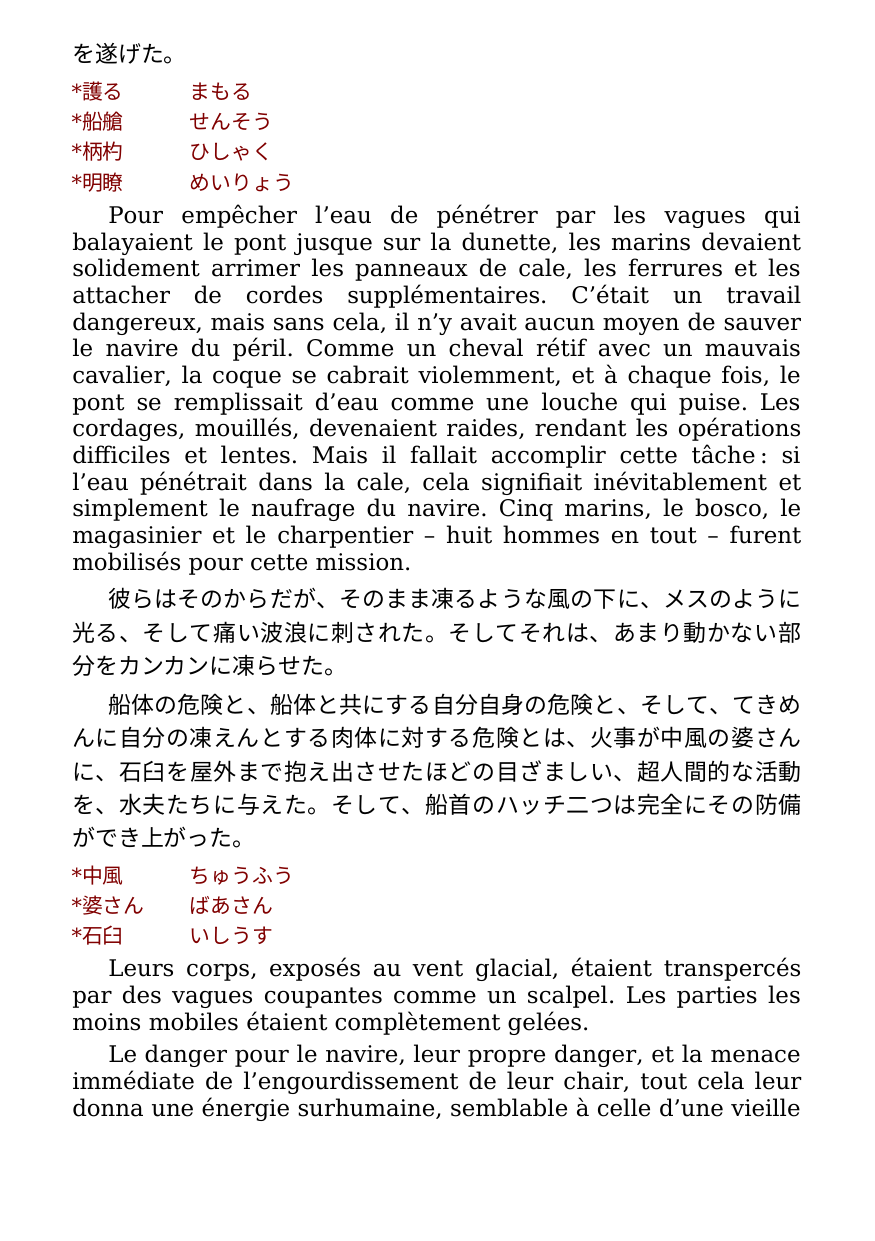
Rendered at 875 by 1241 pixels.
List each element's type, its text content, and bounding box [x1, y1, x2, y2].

text を遂げた。 [72, 36, 802, 69]
text 船体の危険と、船体と共にする自分自身の危険と、そして、てきめんに自分の凍えんとする肉体に対する危険とは、火事が中風の婆さんに、石臼を屋外まで抱え出させたほどの目ざましい、超人間的な活動を、水夫たちに与えた。そして、船首のハッチ二つは完全にその防備ができ上がった。 [72, 687, 802, 853]
text *婆さん ばあさん [71, 889, 803, 919]
text *護る まもる [71, 75, 803, 105]
text *柄杓 ひしゃく [71, 136, 803, 166]
text 彼らはそのからだが、そのまま凍るような風の下に、メスのように光る、そして痛い波浪に刺された。そしてそれは、あまり動かない部分をカンカンに凍らせた。 [72, 581, 802, 681]
text *明瞭 めいりょう [71, 166, 803, 196]
text *中風 ちゅうふう [71, 859, 803, 889]
text *石臼 いしうす [71, 919, 803, 949]
text Le danger pour le navire, leur propre danger, et la menace immédiate de l’engourdissement de leur chair, tout cela leur donna une énergie surhumaine, semblable à celle d’une vieille [72, 1041, 802, 1121]
text *船艙 せんそう [71, 105, 803, 136]
text Pour empêcher l’eau de pénétrer par les vagues qui balayaient le pont jusque sur la dunette, les marins devaient solidement arrimer les panneaux de cale, les ferrures et les attacher de cordes supplémentaires. C’était un travail dangereux, mais sans cela, il n’y avait aucun moyen de sauver le navire du péril. Comme un cheval rétif avec un mauvais cavalier, la coque se cabrait violemment, et à chaque fois, le pont se remplissait d’eau comme une louche qui puise. Les cordages, mouillés, devenaient raides, rendant les opérations difficiles et lentes. Mais il fallait accomplir cette tâche : si l’eau pénétrait dans la cale, cela signifiait inévitablement et simplement le naufrage du navire. Cinq marins, le bosco, le magasinier et le charpentier – huit hommes en tout – furent mobilisés pour cette mission. [72, 202, 802, 575]
text Leurs corps, exposés au vent glacial, étaient transpercés par des vagues coupantes comme un scalpel. Les parties les moins mobiles étaient complètement gelées. [72, 956, 802, 1036]
